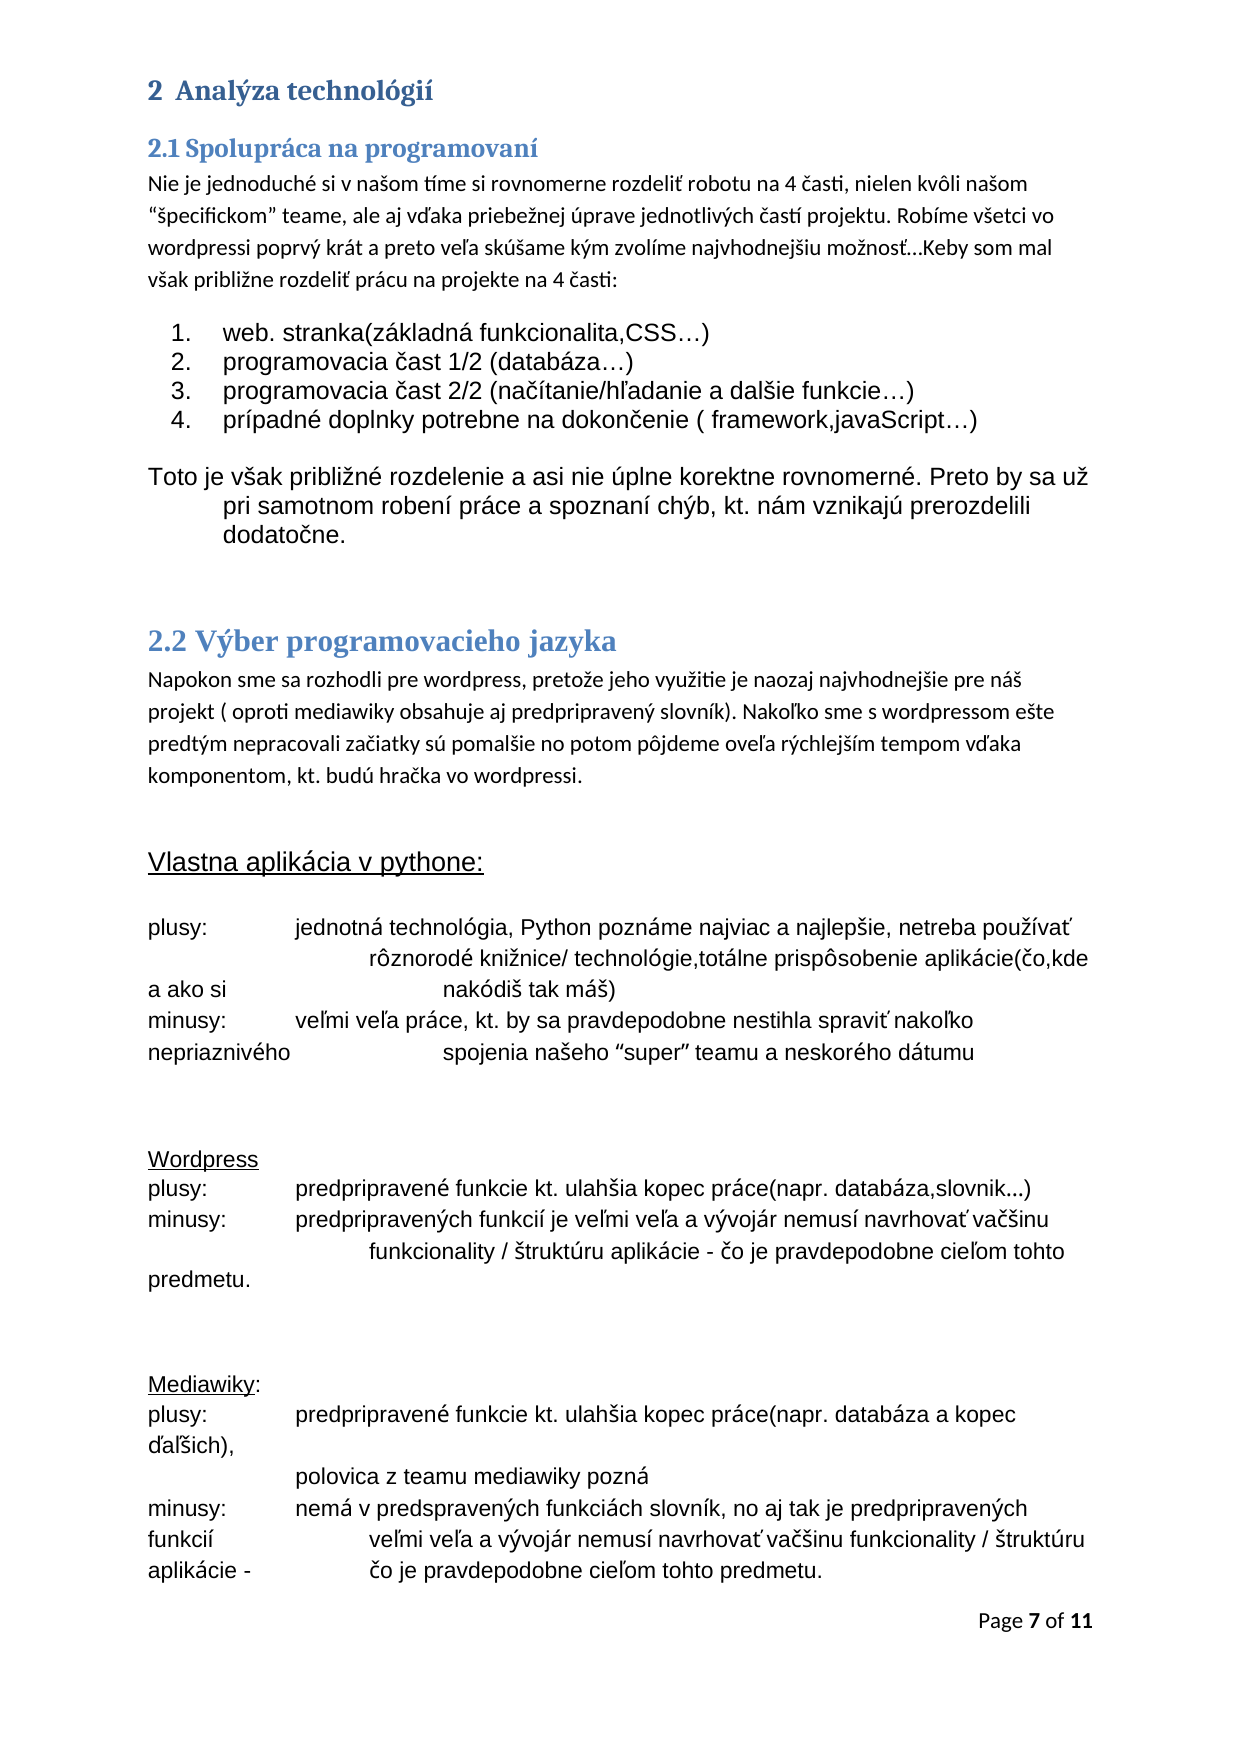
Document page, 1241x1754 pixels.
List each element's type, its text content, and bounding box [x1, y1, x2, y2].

text Napokon sme sa rozhodli pre wordpress, pretože jeho využitie je naozaj najvhodnejšie pre náš projekt ( oproti mediawiky obsahuje aj predpripravený slovník). Nakoľko sme s wordpressom ešte predtým nepracovali začiatky sú pomalšie no potom pôjdeme oveľa rýchlejším tempom vďaka komponentom, kt. budú hračka vo wordpressi. [148, 665, 1093, 789]
text minusy: veľmi veľa práce, kt. by sa pravdepodobne nestihla spraviť nakoľko nepriaznivého spojenia našeho “super” teamu a neskorého dátumu [148, 1004, 1093, 1093]
text plusy: jednotná technológia, Python poznáme najviac a najlepšie, netreba používať rôznorodé knižnice/ technológie,totálne prispôsobenie aplikácie(čo,kde a ako si nakódiš tak máš) [148, 911, 1093, 1004]
text Mediawiky: [148, 1371, 1093, 1398]
subtitle 2.2 Výber programovacieho jazyka [148, 622, 1093, 659]
text minusy: nemá v predspravených funkciách slovník, no aj tak je predpripravených funkcií veľmi veľa a vývojár nemusí navrhovať vačšinu funkcionality / štruktúru aplikácie - čo je pravdepodobne cieľom tohto predmetu. [148, 1491, 1093, 1585]
text 4. prípadné doplnky potrebne na dokončenie ( framework,javaScript…) [148, 405, 1093, 433]
text 3. programovacia čast 2/2 (načítanie/hľadanie a dalšie funkcie…) [148, 376, 1093, 405]
text plusy: predpripravené funkcie kt. ulahšia kopec práce(napr. databáza,slovnik…) [148, 1172, 1093, 1203]
subtitle 2 Analýza technológií [148, 74, 1093, 107]
text 2. programovacia čast 1/2 (databáza…) [148, 347, 1093, 376]
text 1. web. stranka(základná funkcionalita,CSS…) [148, 318, 1093, 347]
text minusy: predpripravených funkcií je veľmi veľa a vývojár nemusí navrhovať vačšinu funkcionality / štruktúru aplikácie - čo je pravdepodobne cieľom tohto predmetu. [148, 1203, 1093, 1292]
text Nie je jednoduché si v našom tíme si rovnomerne rozdeliť robotu na 4 časti, nielen kvôli našom “špecifickom” teame, ale aj vďaka priebežnej úprave jednotlivých častí projektu. Robíme všetci vo wordpressi poprvý krát a preto veľa skúšame kým zvolíme najvhodnejšiu možnosť…Keby som mal však približne rozdeliť prácu na projekte na 4 časti: [148, 169, 1093, 293]
subtitle 2.1 Spolupráca na programovaní [148, 133, 1093, 164]
text plusy: predpripravené funkcie kt. ulahšia kopec práce(napr. databáza a kopec ďaľšich), [148, 1398, 1093, 1460]
text polovica z teamu mediawiky pozná [148, 1460, 1093, 1491]
text Wordpress [148, 1146, 1093, 1172]
text Vlastna aplikácia v pythone: [148, 842, 1093, 879]
text Toto je však približné rozdelenie a asi nie úplne korektne rovnomerné. Preto by sa už pri samotnom robení práce a spoznaní chýb, kt. nám vznikajú prerozdelili dodatočne. [148, 462, 1093, 548]
